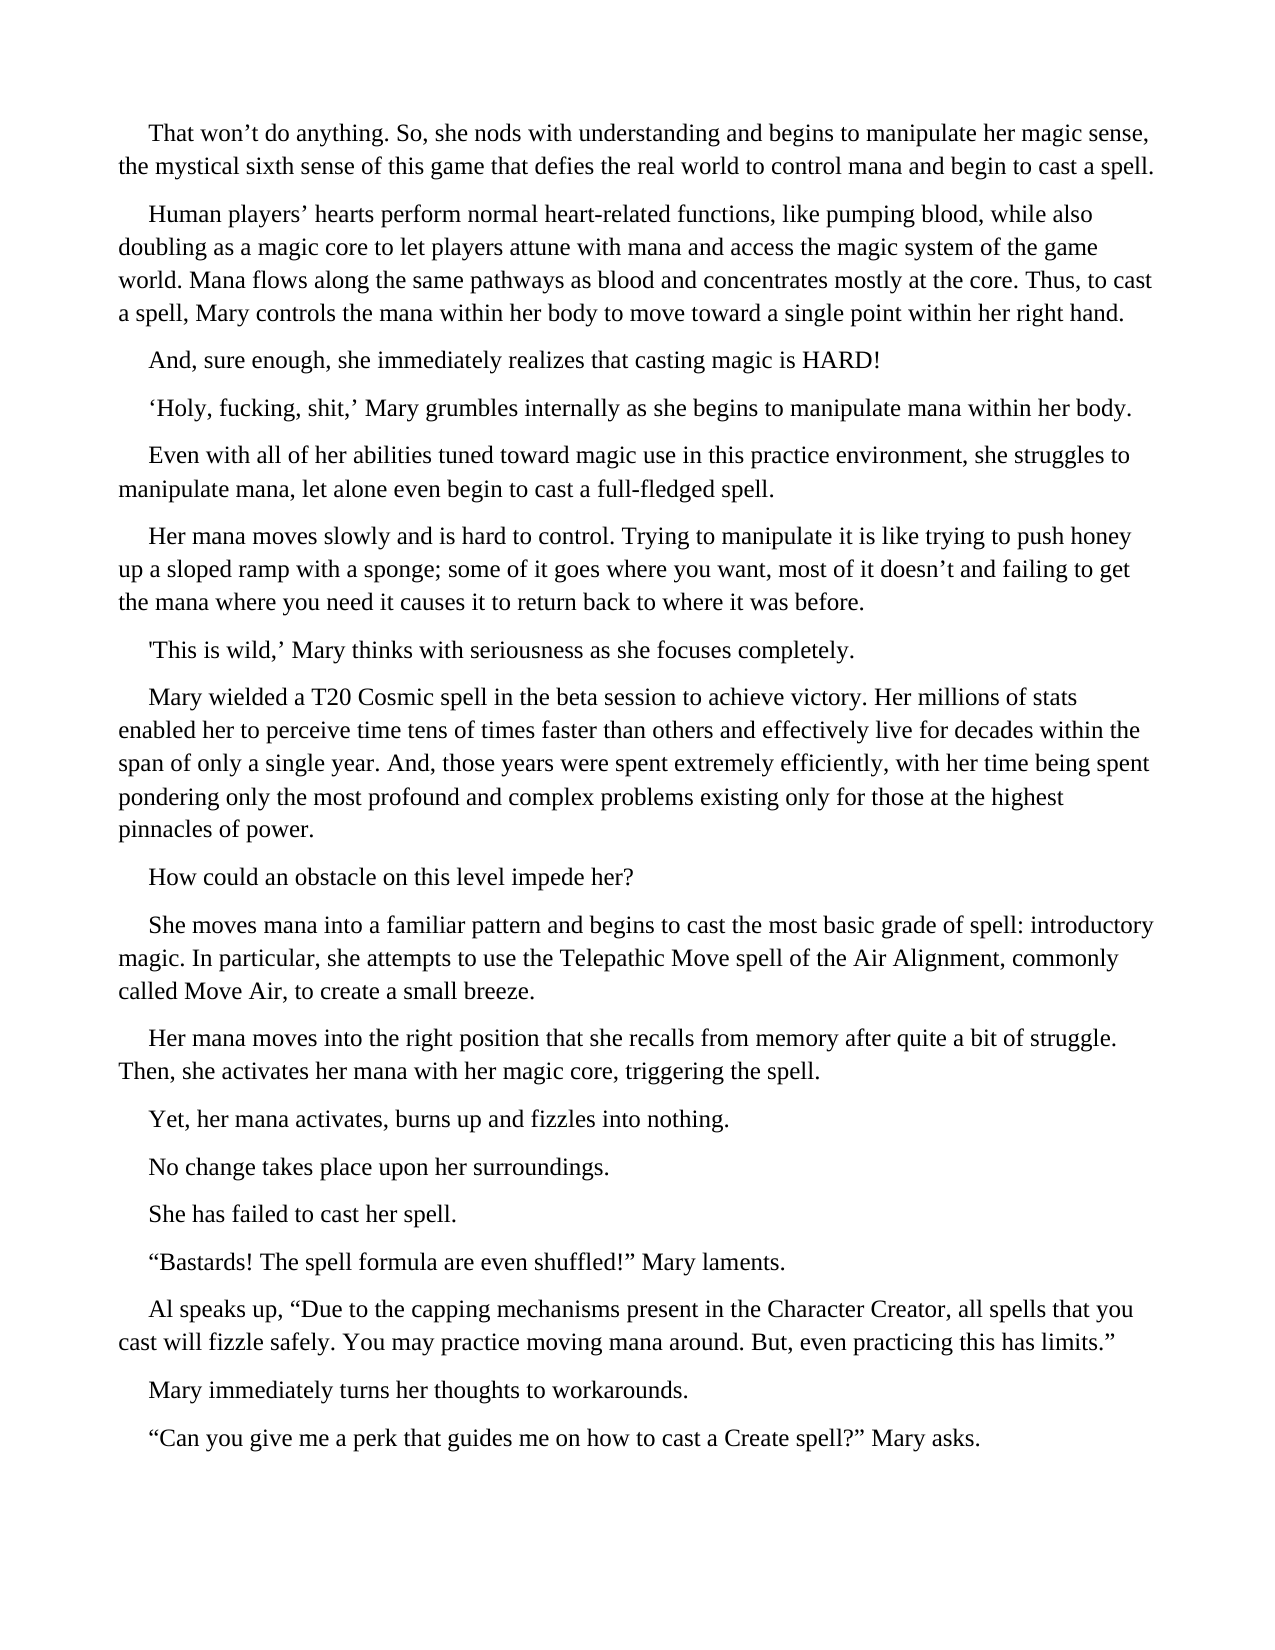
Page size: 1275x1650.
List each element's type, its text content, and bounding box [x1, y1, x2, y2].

text She has failed to cast her spell. [118, 1199, 1157, 1228]
text That won’t do anything. So, she nods with understanding and begins to manipulate her magic sense, the mystical sixth sense of this game that defies the real world to control mana and begin to cast a spell. [118, 118, 1157, 180]
text Her mana moves into the right position that she recalls from memory after quite a bit of struggle. Then, she activates her mana with her magic core, triggering the spell. [118, 1023, 1157, 1085]
text Al speaks up, “Due to the capping mechanisms present in the Character Creator, all spells that you cast will fizzle safely. You may practice moving mana around. But, even practicing this has limits.” [118, 1294, 1157, 1356]
text Human players’ hearts perform normal heart-related functions, like pumping blood, while also doubling as a magic core to let players attune with mana and access the magic system of the game world. Mana flows along the same pathways as blood and concentrates mostly at the core. Thus, to cast a spell, Mary controls the mana within her body to move toward a single point within her right hand. [118, 199, 1157, 327]
text “Bastards! The spell formula are even shuffled!” Mary laments. [118, 1247, 1157, 1276]
text ‘Holy, fucking, shit,’ Mary grumbles internally as she begins to manipulate mana within her body. [118, 393, 1157, 422]
text Mary immediately turns her thoughts to workarounds. [118, 1375, 1157, 1404]
text No change takes place upon her surroundings. [118, 1152, 1157, 1180]
text She moves mana into a familiar pattern and begins to cast the most basic grade of spell: introductory magic. In particular, she attempts to use the Telepathic Move spell of the Air Alignment, commonly called Move Air, to create a small breeze. [118, 910, 1157, 1004]
text 'This is wild,’ Mary thinks with seriousness as she focuses completely. [118, 635, 1157, 664]
text Her mana moves slowly and is hard to control. Trying to manipulate it is like trying to push honey up a sloped ramp with a sponge; some of it goes where you want, most of it doesn’t and failing to get the mana where you need it causes it to return back to where it was before. [118, 521, 1157, 616]
text Even with all of her abilities tuned toward magic use in this practice environment, she struggles to manipulate mana, let alone even begin to cast a full-fledged spell. [118, 441, 1157, 502]
text Mary wielded a T20 Cosmic spell in the beta session to achieve victory. Her millions of stats enabled her to perceive time tens of times faster than others and effectively live for decades within the span of only a single year. And, those years were spent extremely efficiently, with her time being spent pondering only the most profound and complex problems existing only for those at the highest pinnacles of power. [118, 682, 1157, 843]
text And, sure enough, she immediately realizes that casting magic is HARD! [118, 345, 1157, 374]
text Yet, her mana activates, burns up and fizzles into nothing. [118, 1104, 1157, 1133]
text “Can you give me a perk that guides me on how to cast a Create spell?” Mary asks. [118, 1423, 1157, 1451]
text How could an obstacle on this level impede her? [118, 862, 1157, 891]
